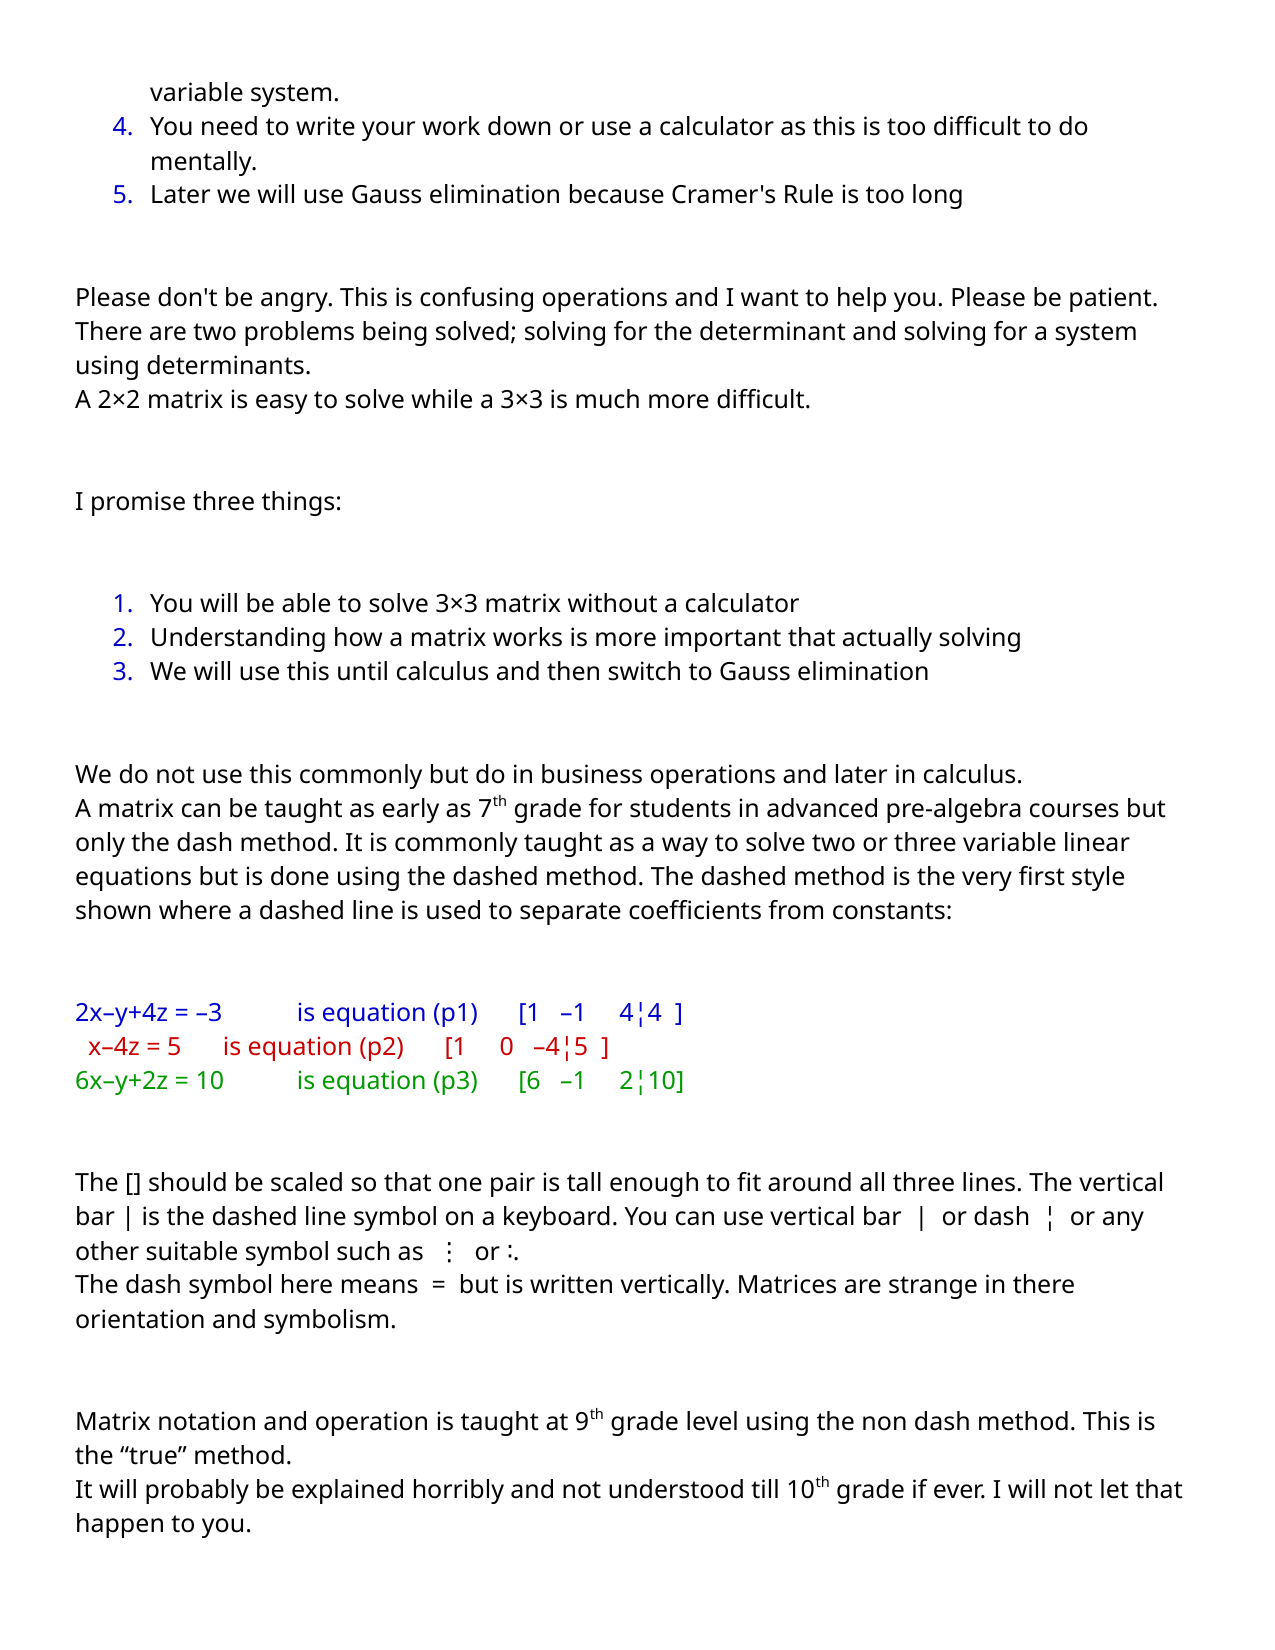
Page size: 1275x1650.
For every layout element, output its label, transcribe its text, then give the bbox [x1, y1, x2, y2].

text A 2×2 matrix is easy to solve while a 3×3 is much more difficult. [75, 382, 1200, 416]
text We do not use this commonly but do in business operations and later in calculus. [75, 756, 1200, 790]
text I promise three things: [75, 484, 1200, 518]
text There are two problems being solved; solving for the determinant and solving for a system using determinants. [75, 313, 1200, 382]
list variable system. [112, 75, 1200, 109]
text The dash symbol here means = but is written vertically. Matrices are strange in there orientation and symbolism. [75, 1267, 1200, 1335]
text 6x–y+2z = 10 is equation (p3) [6 –1 2¦10] [75, 1063, 1200, 1097]
list You will be able to solve 3×3 matrix without a calculator [112, 586, 1200, 620]
list Later we will use Gauss elimination because Cramer's Rule is too long [112, 177, 1200, 211]
text Matrix notation and operation is taught at 9th grade level using the non dash method. This is the “true” method. [75, 1403, 1200, 1472]
list You need to write your work down or use a calculator as this is too difficult to do mentally. [112, 109, 1200, 177]
list We will use this until calculus and then switch to Gauss elimination [112, 654, 1200, 688]
text The [] should be scaled so that one pair is tall enough to fit around all three lines. The vertical bar | is the dashed line symbol on a keyboard. You can use vertical bar | or dash ¦ or any other suitable symbol such as ⋮ or ∶. [75, 1165, 1200, 1267]
text Please don't be angry. This is confusing operations and I want to help you. Please be patient. [75, 279, 1200, 313]
text A matrix can be taught as early as 7th grade for students in advanced pre-algebra courses but only the dash method. It is commonly taught as a way to solve two or three variable linear equations but is done using the dashed method. The dashed method is the very first style shown where a dashed line is used to separate coefficients from constants: [75, 790, 1200, 927]
text 2x–y+4z = –3 is equation (p1) [1 –1 4¦4 ] [75, 995, 1200, 1029]
text It will probably be explained horribly and not understood till 10th grade if ever. I will not let that happen to you. [75, 1472, 1200, 1540]
list Understanding how a matrix works is more important that actually solving [112, 620, 1200, 654]
text x–4z = 5 is equation (p2) [1 0 –4¦5 ] [75, 1029, 1200, 1063]
